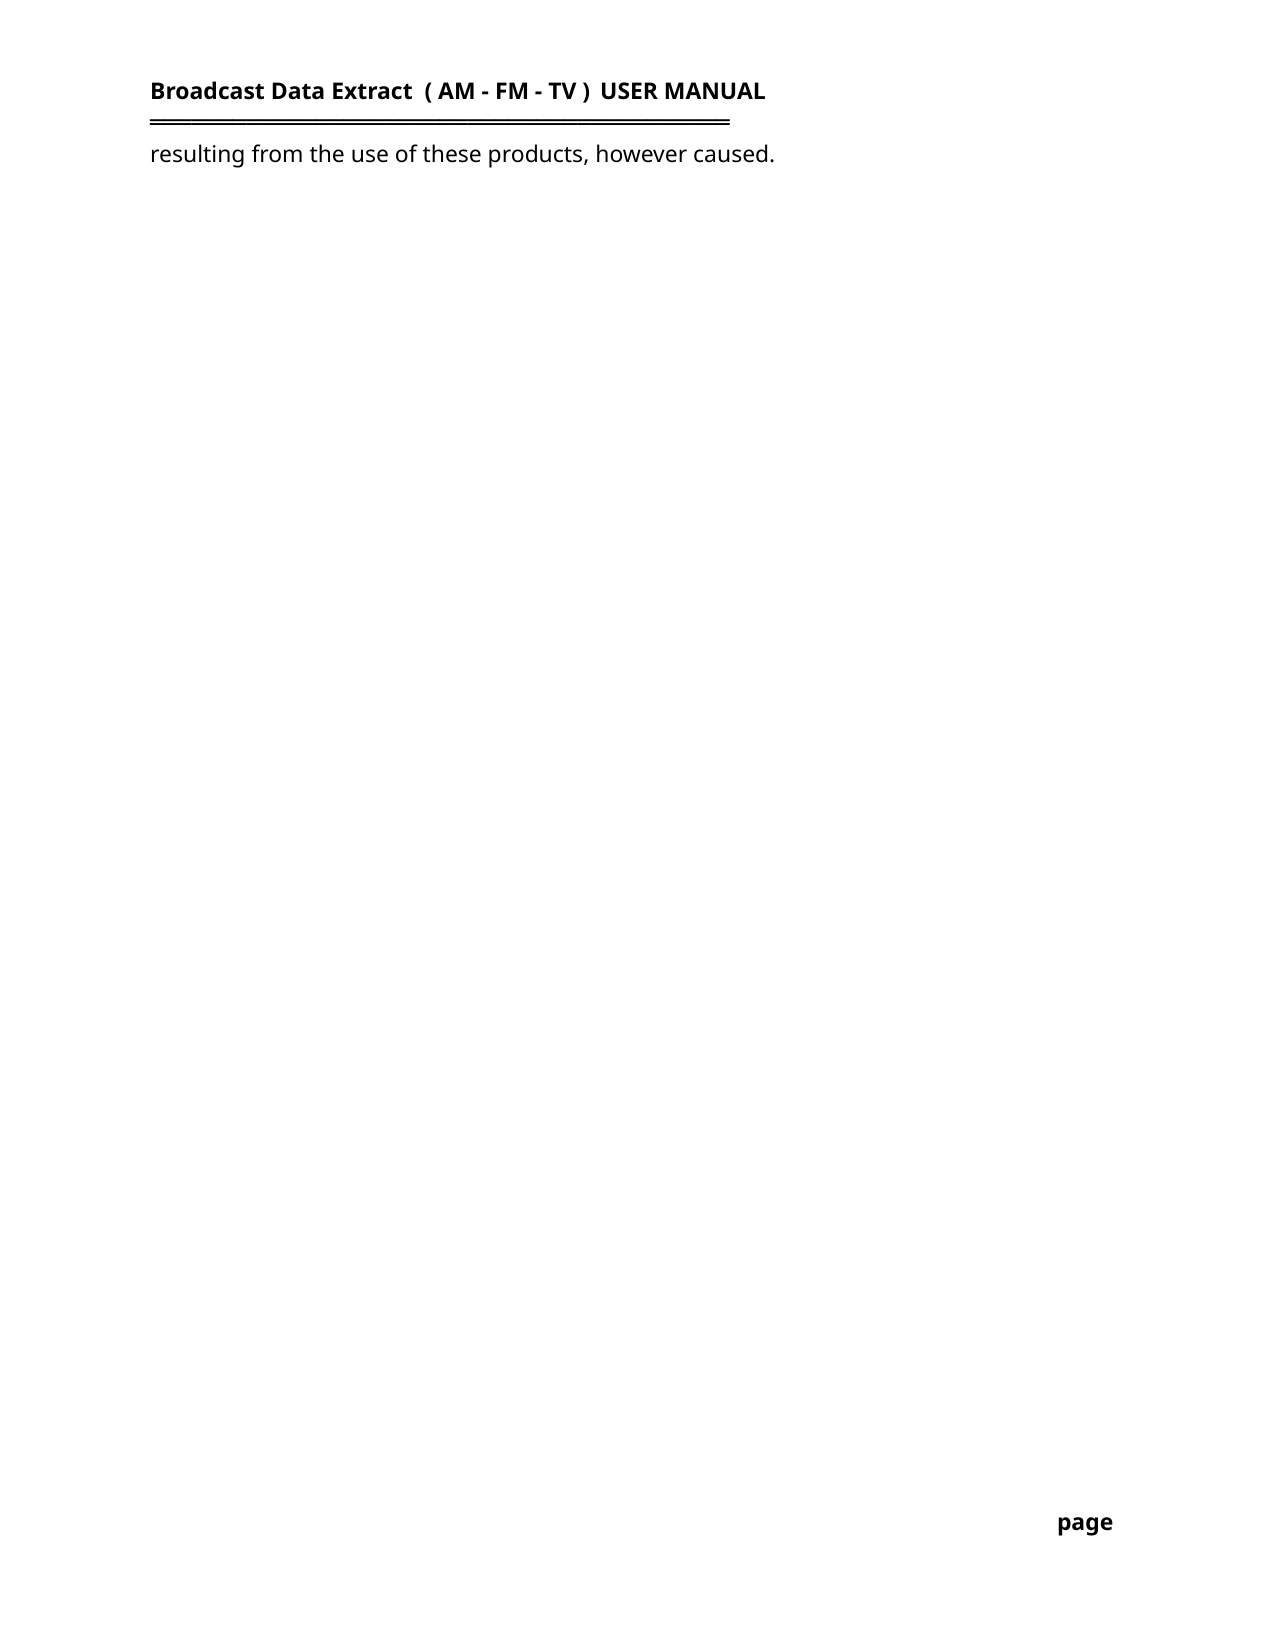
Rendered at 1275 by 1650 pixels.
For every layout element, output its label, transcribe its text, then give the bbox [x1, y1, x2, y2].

text resulting from the use of these products, however caused. [150, 137, 1200, 169]
